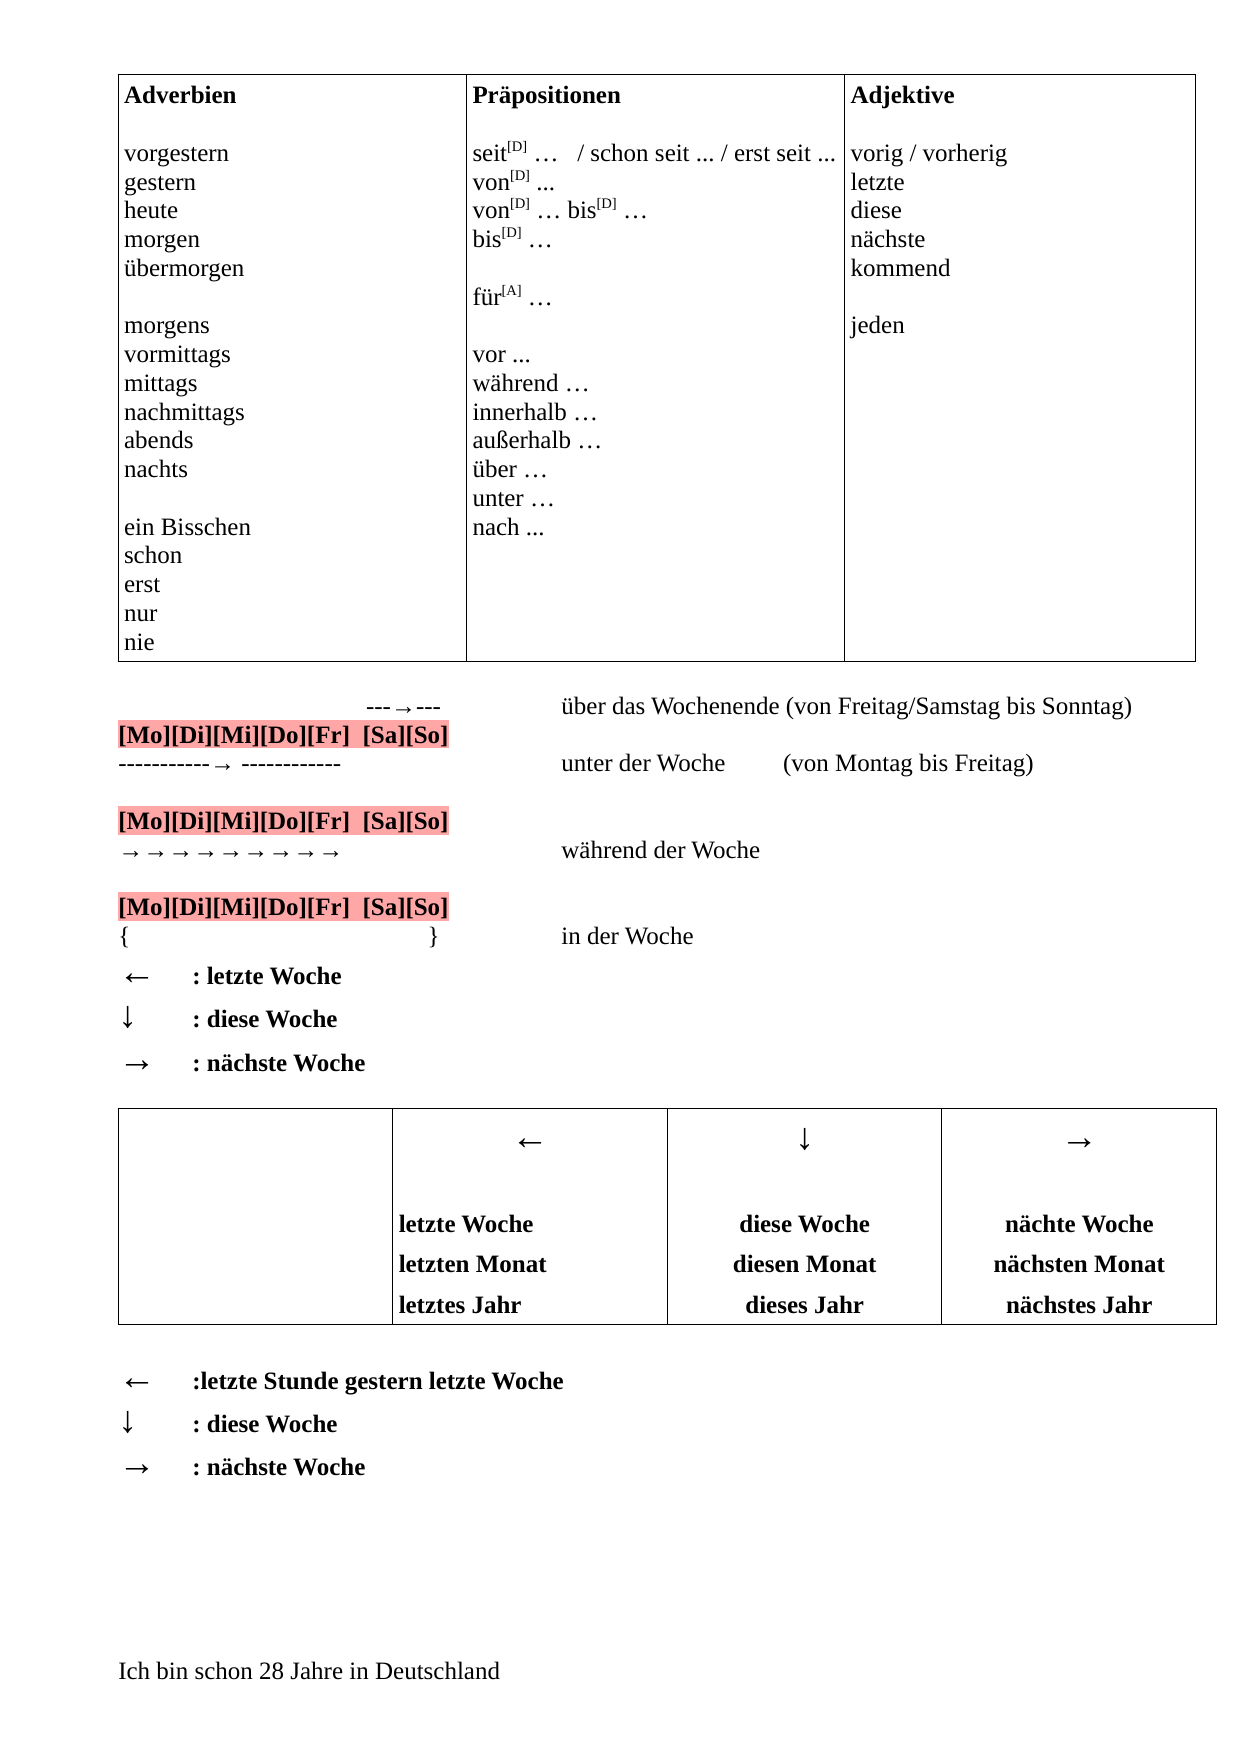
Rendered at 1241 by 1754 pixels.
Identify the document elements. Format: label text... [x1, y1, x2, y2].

table_cell letzte Woche [393, 1204, 667, 1244]
table_header ↓ [668, 1109, 941, 1163]
text ← :letzte Stunde gestern letzte Woche [118, 1354, 1216, 1397]
text [Mo][Di][Mi][Do][Fr] [Sa][So] [118, 806, 1216, 835]
table_cell nächte Woche [942, 1204, 1216, 1244]
table_header Adjektive vorig / vorherig letzte diese nächste kommend jeden [845, 75, 1195, 661]
table_cell nächsten Monat [942, 1244, 1216, 1284]
table_cell [119, 1244, 392, 1284]
text →→→→→→→→→ während der Woche [118, 835, 1216, 863]
text -----------→ ------------ unter der Woche (von Montag bis Freitag) [118, 748, 1216, 777]
text Ich bin schon 28 Jahre in Deutschland [118, 1656, 1216, 1685]
text { } in der Woche [118, 921, 1216, 950]
table_cell [119, 1284, 392, 1324]
table_header ← [393, 1109, 667, 1163]
table_cell diese Woche [668, 1204, 941, 1244]
text → : nächste Woche [118, 1036, 1216, 1079]
text ↓ : diese Woche [118, 1397, 1216, 1440]
table_cell [119, 1164, 392, 1204]
table_cell [942, 1164, 1216, 1204]
text → : nächste Woche [118, 1440, 1216, 1483]
text [Mo][Di][Mi][Do][Fr] [Sa][So] [118, 892, 1216, 921]
text ← : letzte Woche [118, 950, 1216, 993]
table_header → [942, 1109, 1216, 1163]
text [Mo][Di][Mi][Do][Fr] [Sa][So] [118, 720, 1216, 748]
table_cell dieses Jahr [668, 1284, 941, 1324]
table_header Präpositionen seit[D] … / schon seit ... / erst seit ... von[D] ... von[D] … bis[D] … bis[D] … für[A] … vor ... während … innerhalb … außerhalb … über … unter … nach ... [467, 75, 844, 661]
table_cell nächstes Jahr [942, 1284, 1216, 1324]
table_header Adverbien vorgestern gestern heute morgen übermorgen morgens vormittags mittags nachmittags abends nachts ein Bisschen schon erst nur nie [119, 75, 466, 661]
text ↓ : diese Woche [118, 993, 1216, 1036]
table_cell diesen Monat [668, 1244, 941, 1284]
text ---→--- über das Wochenende (von Freitag/Samstag bis Sonntag) [118, 691, 1216, 720]
table_cell letztes Jahr [393, 1284, 667, 1324]
table_cell [393, 1164, 667, 1204]
table_header [119, 1109, 392, 1163]
table_cell [119, 1204, 392, 1244]
table_cell [668, 1164, 941, 1204]
table_cell letzten Monat [393, 1244, 667, 1284]
